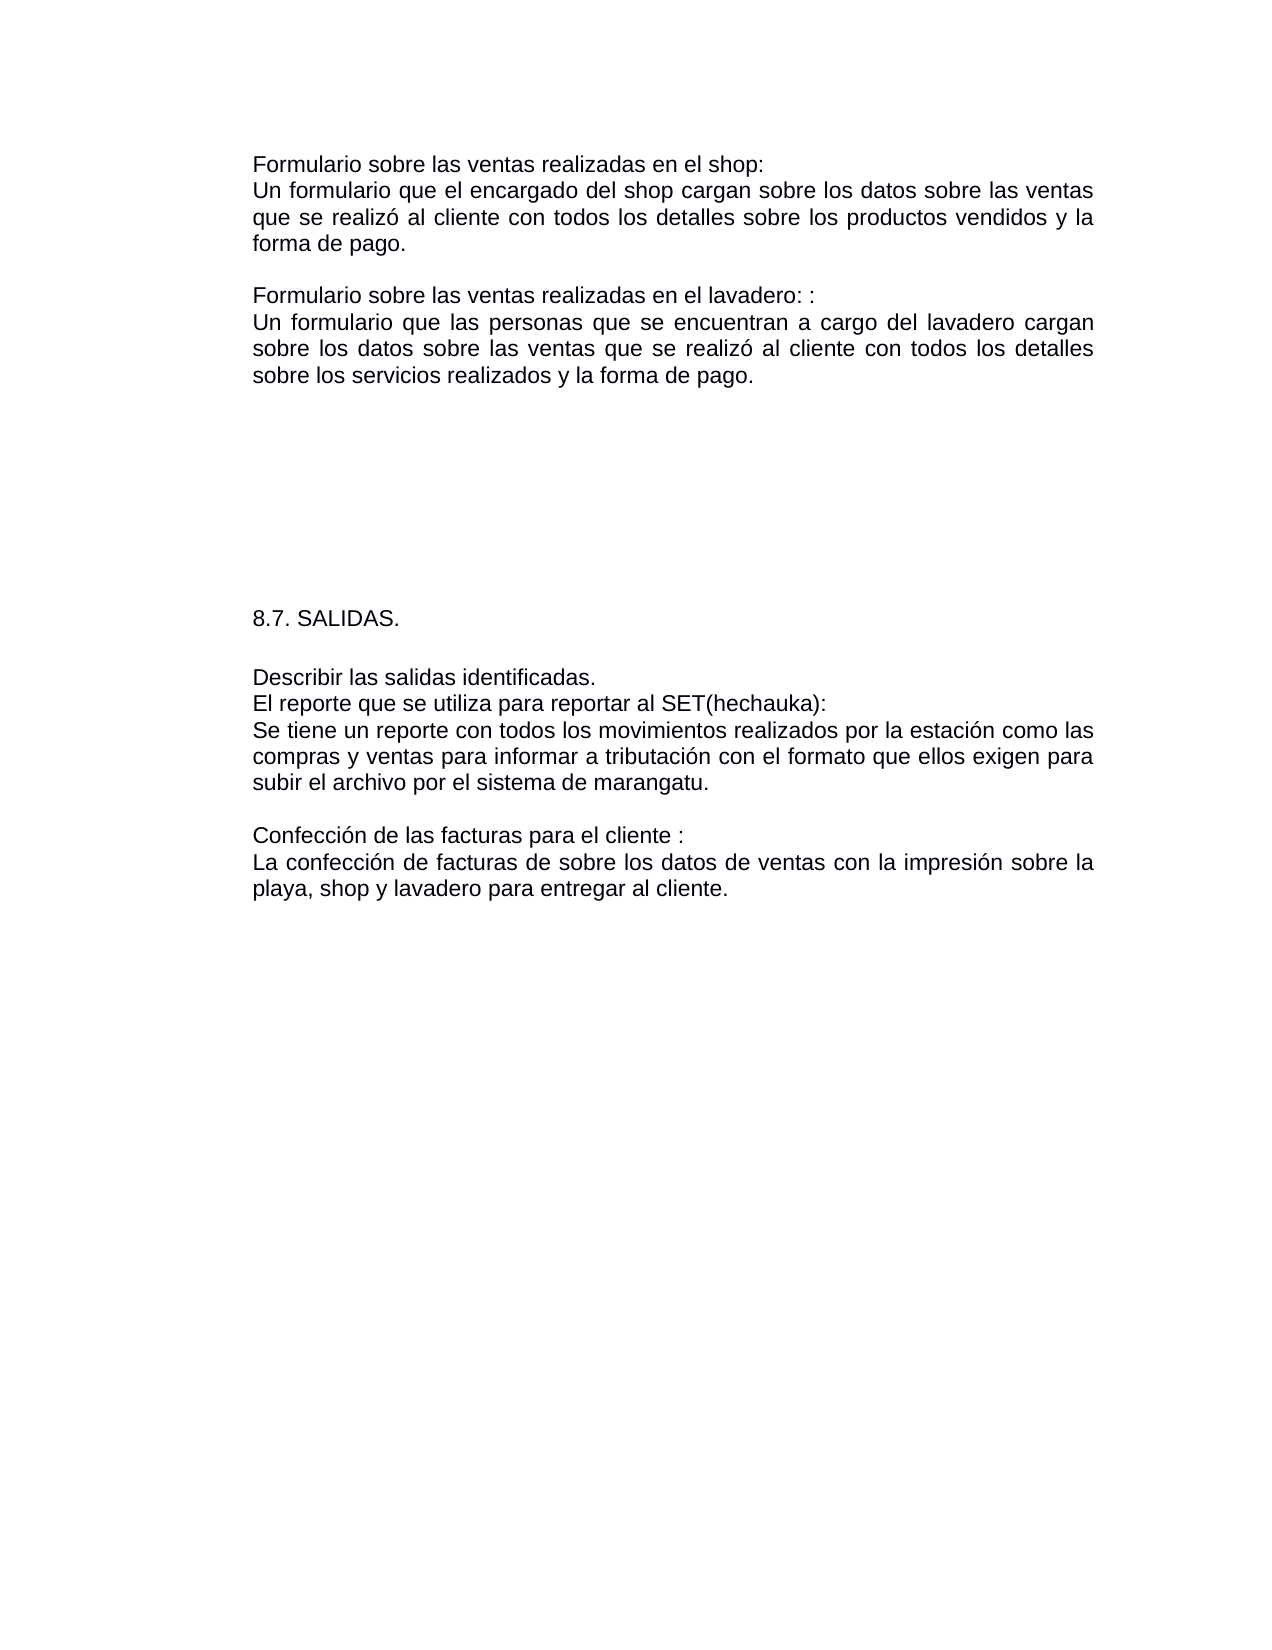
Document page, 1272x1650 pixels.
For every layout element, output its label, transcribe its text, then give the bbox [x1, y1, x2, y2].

text Describir las salidas identificadas. [252, 664, 1095, 689]
text El reporte que se utiliza para reportar al SET(hechauka): [252, 689, 1095, 715]
text 8.7. SALIDAS. [252, 605, 1095, 631]
text Un formulario que las personas que se encuentran a cargo del lavadero cargan sobre los datos sobre las ventas que se realizó al cliente con todos los detalles sobre los servicios realizados y la forma de pago. [252, 307, 1095, 388]
text Formulario sobre las ventas realizadas en el shop: [252, 151, 1095, 176]
text Un formulario que el encargado del shop cargan sobre los datos sobre las ventas que se realizó al cliente con todos los detalles sobre los productos vendidos y la forma de pago. [252, 176, 1095, 256]
text Se tiene un reporte con todos los movimientos realizados por la estación como las compras y ventas para informar a tributación con el formato que ellos exigen para subir el archivo por el sistema de marangatu. [252, 715, 1095, 796]
text La confección de facturas de sobre los datos de ventas con la impresión sobre la playa, shop y lavadero para entregar al cliente. [252, 847, 1095, 901]
text Formulario sobre las ventas realizadas en el lavadero: : [252, 281, 1095, 307]
text Confección de las facturas para el cliente : [252, 821, 1095, 847]
